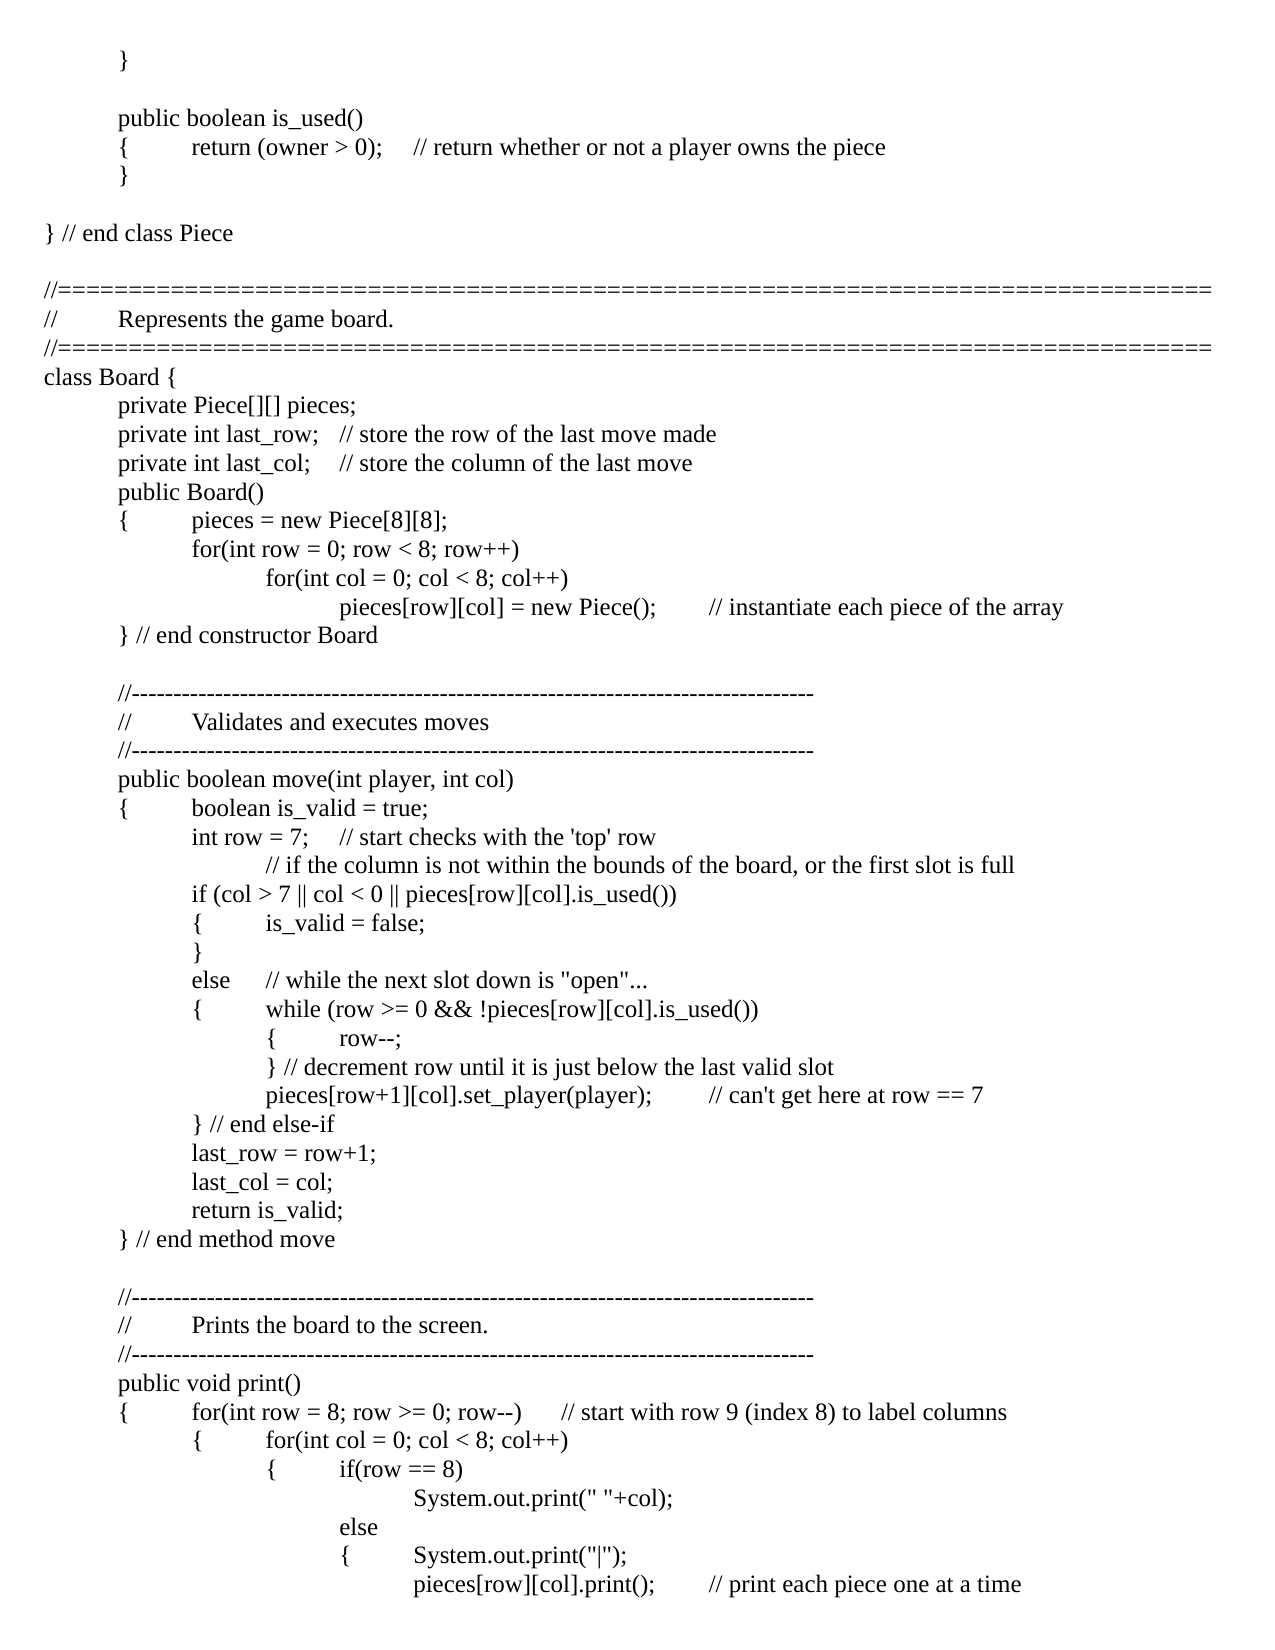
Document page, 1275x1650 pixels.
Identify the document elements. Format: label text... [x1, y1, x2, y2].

text } // end class Piece [44, 218, 1241, 247]
text last_col = col; [44, 1167, 1241, 1195]
text { return (owner > 0); // return whether or not a player owns the piece [44, 132, 1241, 160]
text System.out.print(" "+col); [44, 1483, 1241, 1512]
text if (col > 7 || col < 0 || pieces[row][col].is_used()) [44, 879, 1241, 908]
text pieces[row][col].print(); // print each piece one at a time [44, 1569, 1241, 1598]
text for(int row = 0; row < 8; row++) [44, 534, 1241, 563]
text else // while the next slot down is "open"... [44, 965, 1241, 994]
text // if the column is not within the bounds of the board, or the first slot is full [44, 850, 1241, 879]
text //================================================================================== [44, 275, 1241, 304]
text //---------------------------------------------------------------------------------- [44, 1339, 1241, 1368]
text return is_valid; [44, 1195, 1241, 1224]
text // Prints the board to the screen. [44, 1310, 1241, 1339]
text { if(row == 8) [44, 1454, 1241, 1483]
text } [44, 160, 1241, 189]
text { for(int col = 0; col < 8; col++) [44, 1425, 1241, 1454]
text //================================================================================== [44, 333, 1241, 362]
text class Board { [44, 362, 1241, 390]
text } [44, 937, 1241, 965]
text pieces[row][col] = new Piece(); // instantiate each piece of the array [44, 592, 1241, 620]
text //---------------------------------------------------------------------------------- [44, 1282, 1241, 1310]
text for(int col = 0; col < 8; col++) [44, 563, 1241, 592]
text } // end else-if [44, 1109, 1241, 1138]
text else [44, 1512, 1241, 1540]
text { while (row >= 0 && !pieces[row][col].is_used()) [44, 994, 1241, 1023]
text public Board() [44, 477, 1241, 505]
text { for(int row = 8; row >= 0; row--) // start with row 9 (index 8) to label columns [44, 1397, 1241, 1425]
text { is_valid = false; [44, 908, 1241, 937]
text { System.out.print("|"); [44, 1540, 1241, 1569]
text //---------------------------------------------------------------------------------- [44, 735, 1241, 764]
text private Piece[][] pieces; [44, 390, 1241, 419]
text // Validates and executes moves [44, 707, 1241, 735]
text private int last_row; // store the row of the last move made [44, 419, 1241, 448]
text pieces[row+1][col].set_player(player); // can't get here at row == 7 [44, 1080, 1241, 1109]
text } // end constructor Board [44, 620, 1241, 649]
text } [44, 45, 1241, 74]
text } // decrement row until it is just below the last valid slot [44, 1052, 1241, 1080]
text { row--; [44, 1023, 1241, 1052]
text // Represents the game board. [44, 304, 1241, 333]
text { boolean is_valid = true; [44, 793, 1241, 822]
text public boolean move(int player, int col) [44, 764, 1241, 793]
text public boolean is_used() [44, 103, 1241, 132]
text { pieces = new Piece[8][8]; [44, 505, 1241, 534]
text //---------------------------------------------------------------------------------- [44, 678, 1241, 707]
text private int last_col; // store the column of the last move [44, 448, 1241, 477]
text } // end method move [44, 1224, 1241, 1253]
text public void print() [44, 1368, 1241, 1397]
text last_row = row+1; [44, 1138, 1241, 1167]
text int row = 7; // start checks with the 'top' row [44, 822, 1241, 850]
